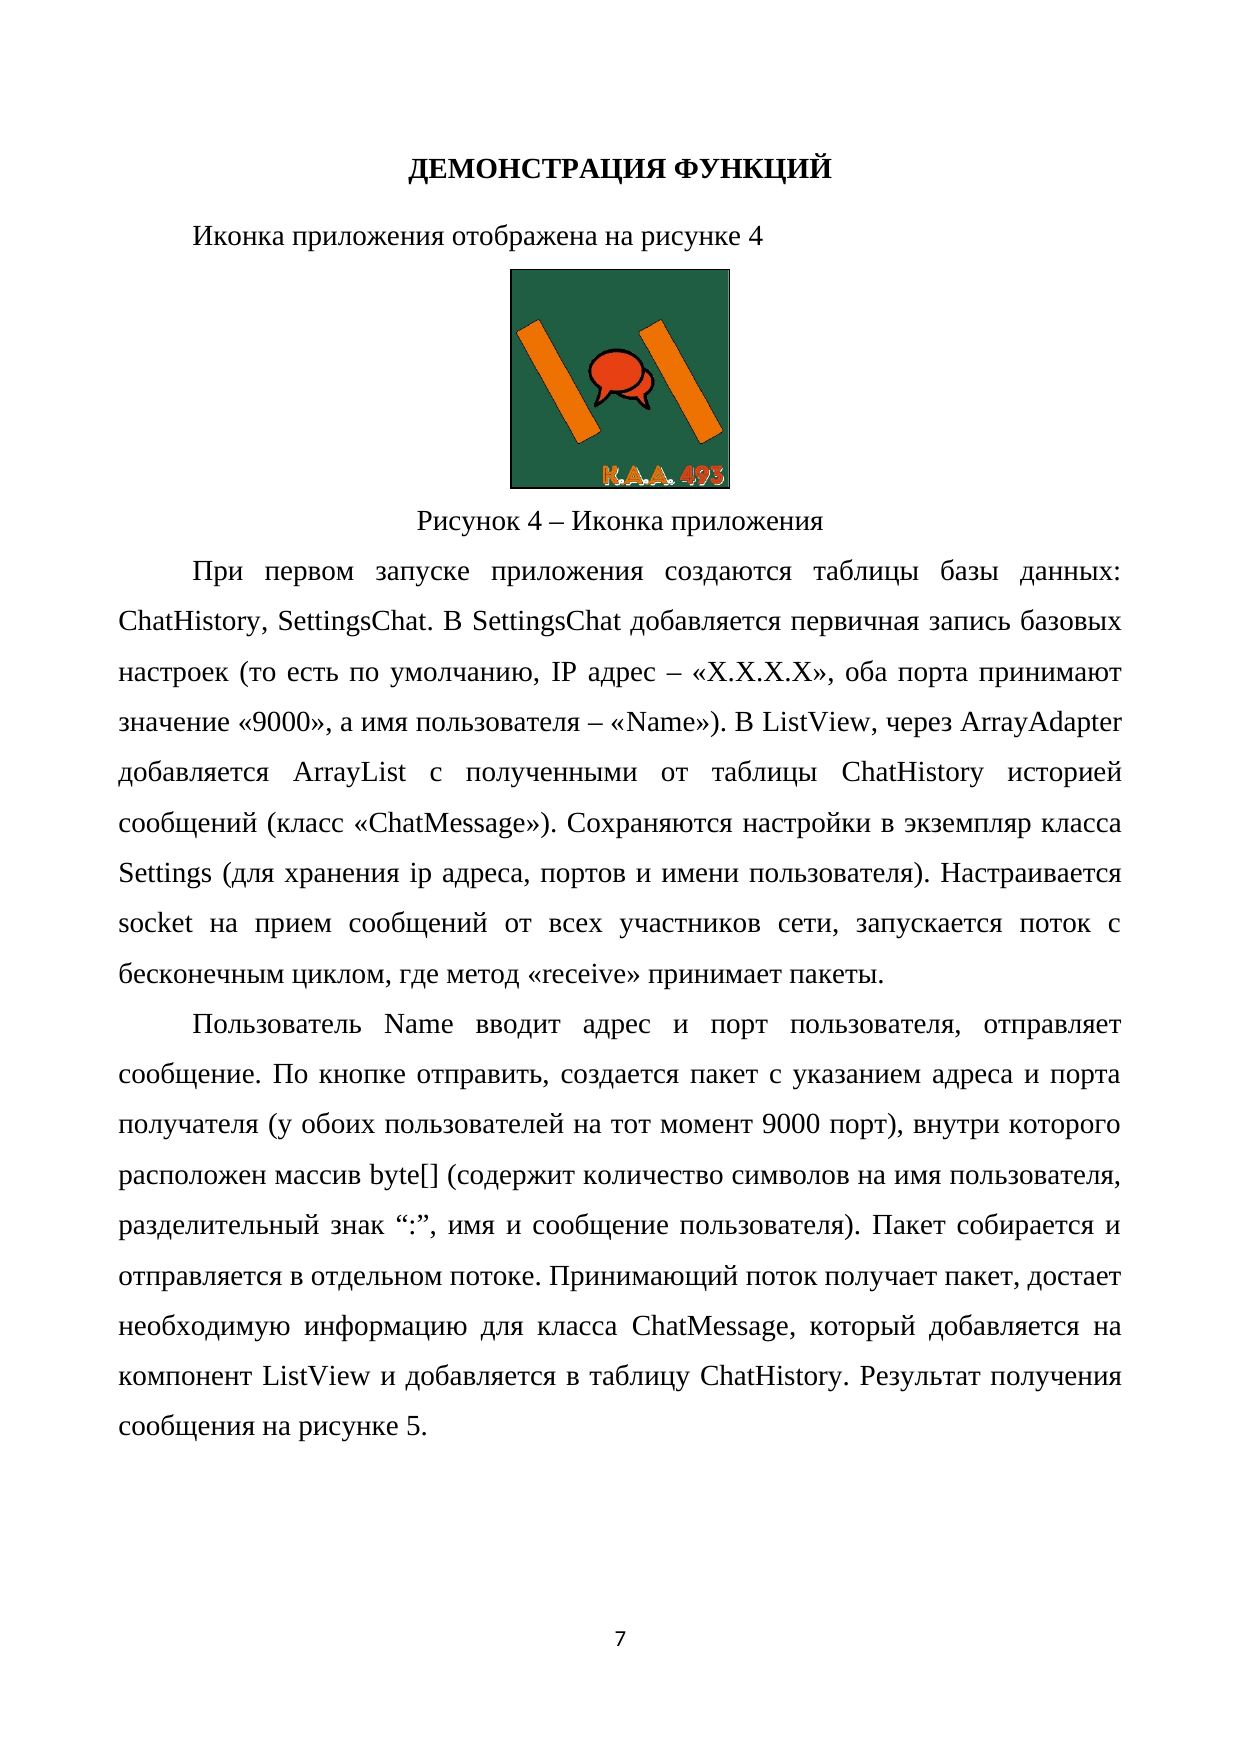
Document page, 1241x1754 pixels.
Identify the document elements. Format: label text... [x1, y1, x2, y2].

text При первом запуске приложения создаются таблицы базы данных: ChatHistory, SettingsChat. В SettingsChat добавляется первичная запись базовых настроек (то есть по умолчанию, IP адрес – «X.X.X.X», оба порта принимают значение «9000», а имя пользователя – «Name»). В ListView, через ArrayAdapter добавляется ArrayList с полученными от таблицы ChatHistory историей сообщений (класс «ChatMessage»). Сохраняются настройки в экземпляр класса Settings (для хранения ip адреса, портов и имени пользователя). Настраивается socket на прием сообщений от всех участников сети, запускается поток с бесконечным циклом, где метод «receive» принимает пакеты. [118, 553, 1122, 989]
text Пользователь Name вводит адрес и порт пользователя, отправляет сообщение. По кнопке отправить, создается пакет с указанием адреса и порта получателя (у обоих пользователей на тот момент 9000 порт), внутри которого расположен массив byte[] (содержит количество символов на имя пользователя, разделительный знак “:”, имя и сообщение пользователя). Пакет собирается и отправляется в отдельном потоке. Принимающий поток получает пакет, достает необходимую информацию для класса ChatMessage, который добавляется на компонент ListView и добавляется в таблицу ChatHistory. Результат получения сообщения на рисунке 5. [118, 1006, 1122, 1442]
text Рисунок 4 – Иконка приложения [118, 503, 1122, 536]
text ДЕМОНСТРАЦИЯ ФУНКЦИЙ [118, 151, 1122, 185]
text Иконка приложения отображена на рисунке 4 [118, 218, 1122, 252]
